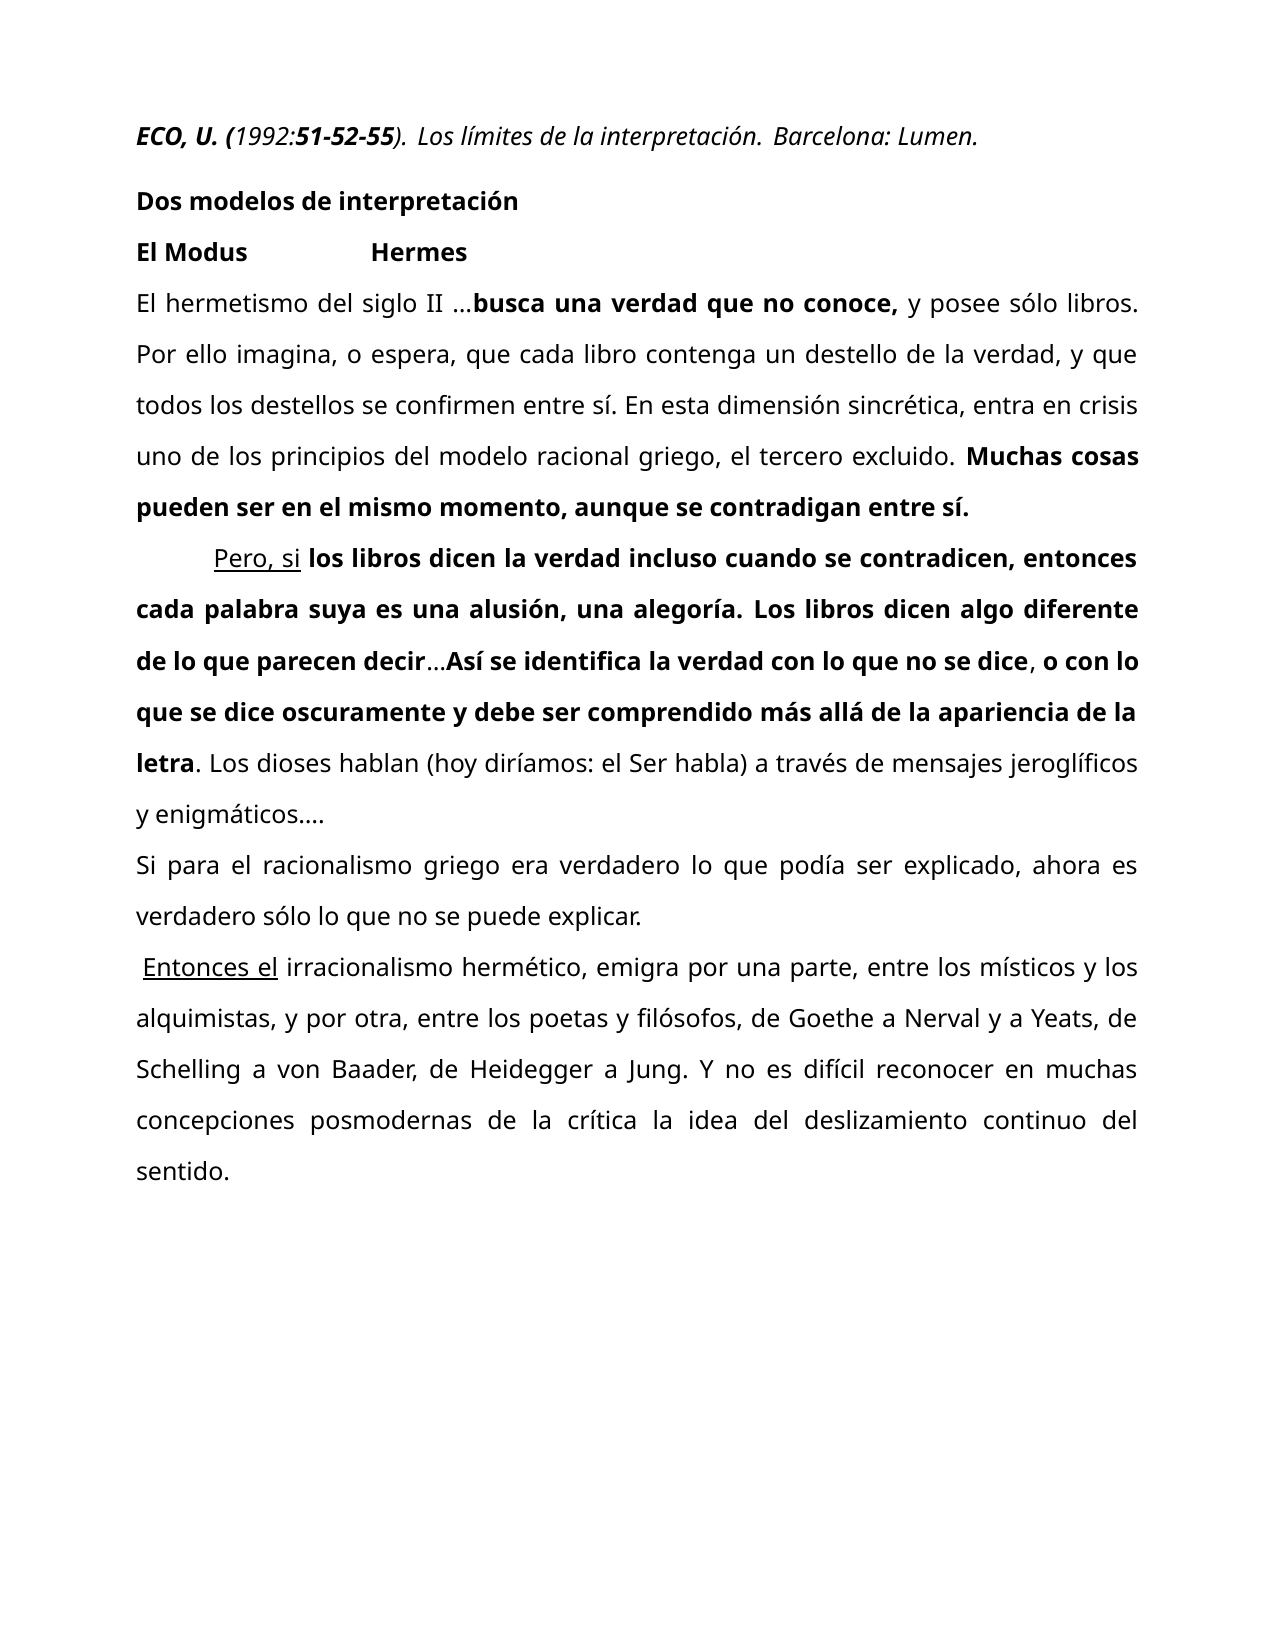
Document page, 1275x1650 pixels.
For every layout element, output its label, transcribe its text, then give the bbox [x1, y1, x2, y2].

text Si para el racionalismo griego era verdadero lo que podía ser explicado, ahora es verdadero sólo lo que no se puede explicar. [136, 847, 1139, 932]
text Dos modelos de interpretación [136, 184, 1139, 218]
text El hermetismo del siglo II …busca una verdad que no conoce, y posee sólo libros. Por ello imagina, o espera, que cada libro contenga un destello de la verdad, y que todos los destellos se confirmen entre sí. En esta dimensión sincrética, entra en crisis uno de los principios del modelo racional griego, el tercero excluido. Muchas cosas pueden ser en el mismo momento, aunque se contradigan entre sí. [136, 286, 1139, 524]
text ECO, U. (1992:51-52-55). Los límites de la interpretación. Barcelona: Lumen. [136, 118, 1139, 152]
text Entonces el irracionalismo hermético, emigra por una parte, entre los místicos y los alquimistas, y por otra, entre los poetas y filósofos, de Goethe a Nerval y a Yeats, de Schelling a von Baader, de Heidegger a Jung. Y no es difícil reconocer en muchas concepciones posmodernas de la crítica la idea del deslizamiento continuo del sentido. [136, 949, 1139, 1188]
text El Modus Hermes [136, 235, 1139, 269]
text Pero, si los libros dicen la verdad incluso cuando se contradicen, entonces cada palabra suya es una alusión, una alegoría. Los libros dicen algo diferente de lo que parecen decir…Así se identifica la verdad con lo que no se dice, o con lo que se dice oscuramente y debe ser comprendido más allá de la apariencia de la letra. Los dioses hablan (hoy diríamos: el Ser habla) a través de mensajes jeroglíficos y enigmáticos…. [136, 541, 1139, 830]
